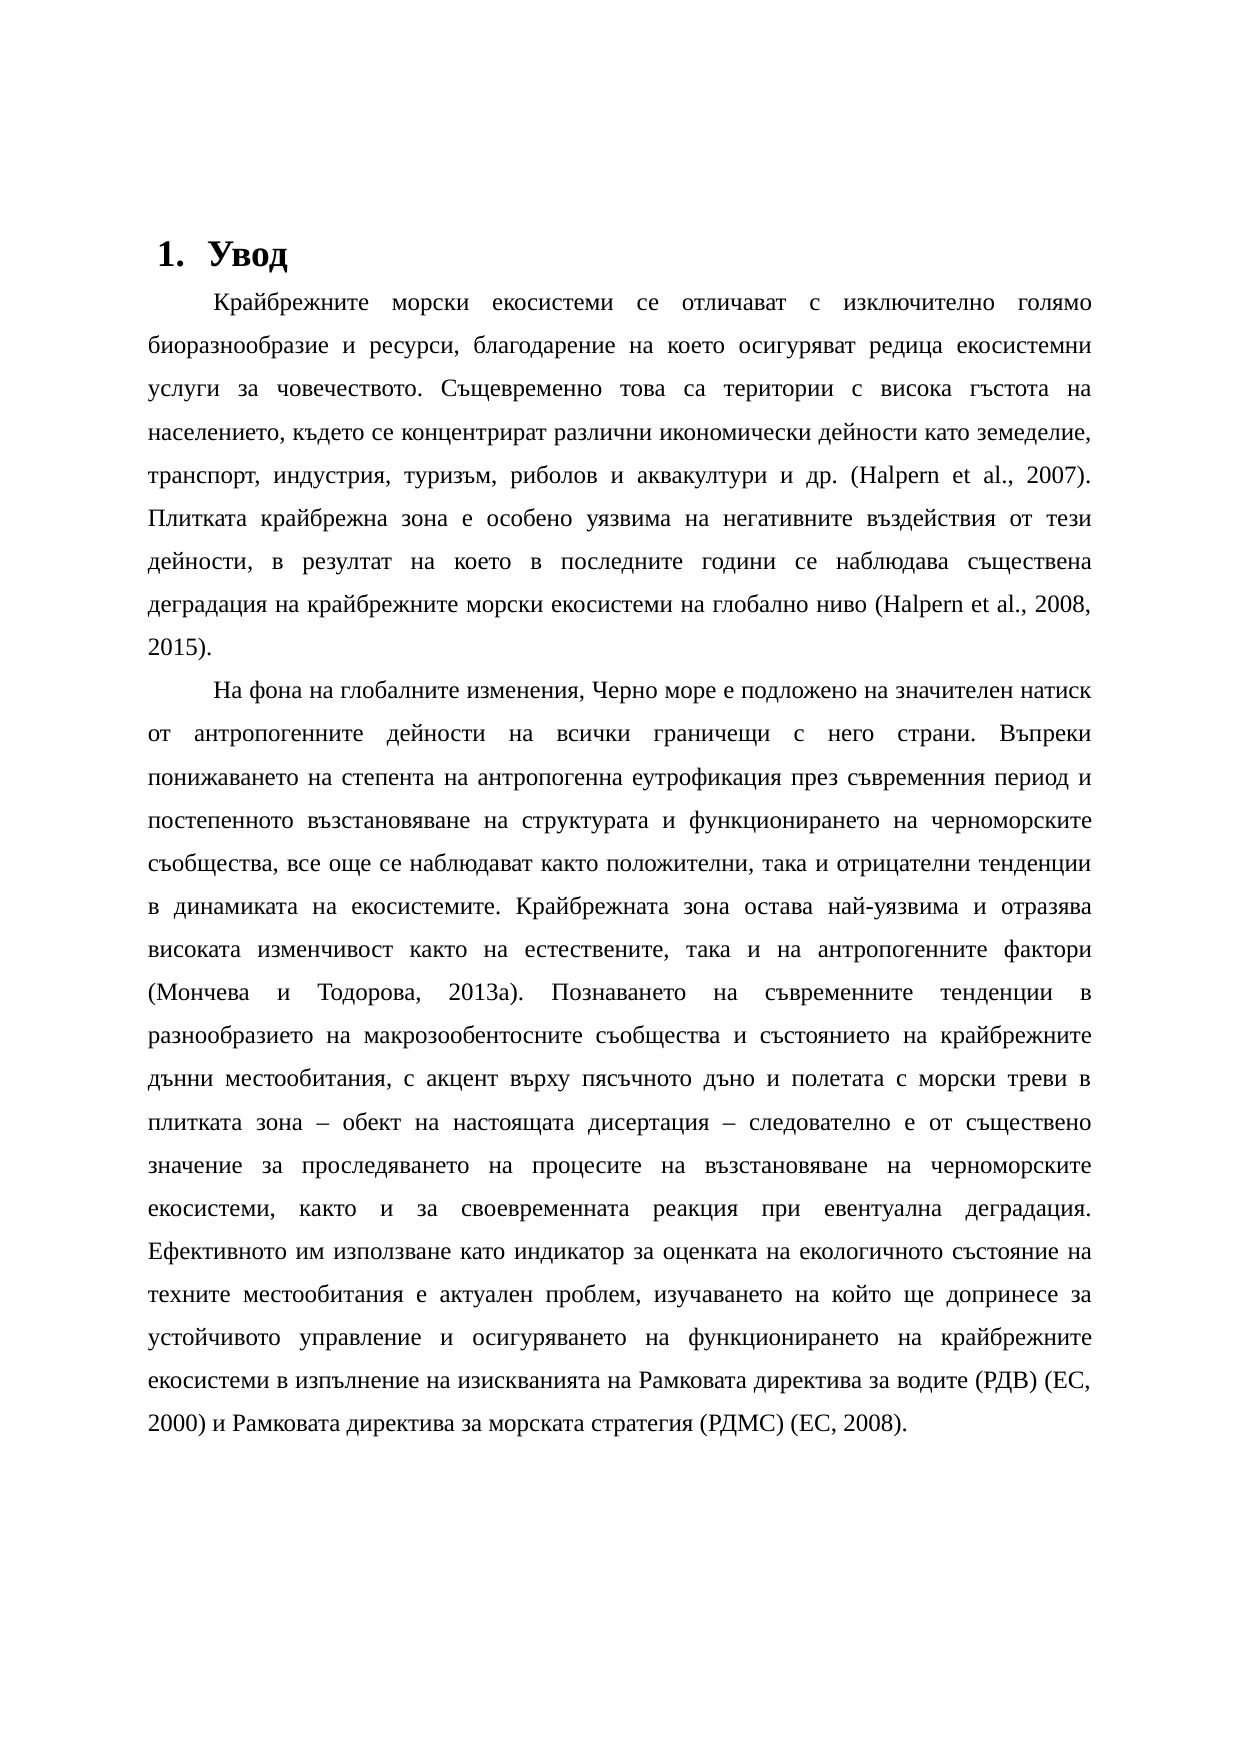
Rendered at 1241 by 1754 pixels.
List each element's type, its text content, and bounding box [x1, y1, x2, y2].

text На фона на глобалните изменения, Черно море е подложено на значителен натиск от антропогенните дейности на всички граничещи с него страни. Въпреки понижаването на степента на антропогенна еутрофикация през съвременния период и постепенното възстановяване на структурата и функционирането на черноморските съобщества, все още се наблюдават както положителни, така и отрицателни тенденции в динамиката на екосистемите. Крайбрежната зона остава най-уязвима и отразява високата изменчивост както на естествените, така и на антропогенните фактори (Мончева и Тодорова, 2013а). Познаването на съвременните тенденции в разнообразието на макрозообентосните съобщества и състоянието на крайбрежните дънни местообитания, с акцент върху пясъчното дъно и полетата с морски треви в плитката зона – обект на настоящата дисертация – следователно е от съществено значение за проследяването на процесите на възстановяване на черноморските екосистеми, както и за своевременната реакция при евентуална деградация. Ефективното им използване като индикатор за оценката на екологичното състояние на техните местообитания е актуален проблем, изучаването на който ще допринесе за устойчивото управление и осигуряването на функционирането на крайбрежните екосистеми в изпълнение на изискванията на Рамковата директива за водите (РДВ) (EC, 2000) и Рамковата директива за морската стратегия (РДМС) (EC, 2008). [148, 675, 1093, 1437]
subtitle Увод [185, 232, 1093, 275]
text Крайбрежните морски екосистеми се отличават с изключително голямо биоразнообразие и ресурси, благодарение на което осигуряват редица екосистемни услуги за човечеството. Същевременно това са територии с висока гъстота на населението, където се концентрират различни икономически дейности като земеделие, транспорт, индустрия, туризъм, риболов и аквакултури и др. (Halpern et al., 2007). Плитката крайбрежна зона е особено уязвима на негативните въздействия от тези дейности, в резултат на което в последните години се наблюдава съществена деградация на крайбрежните морски екосистеми на глобално ниво (Halpern et al., 2008, 2015). [148, 287, 1093, 661]
